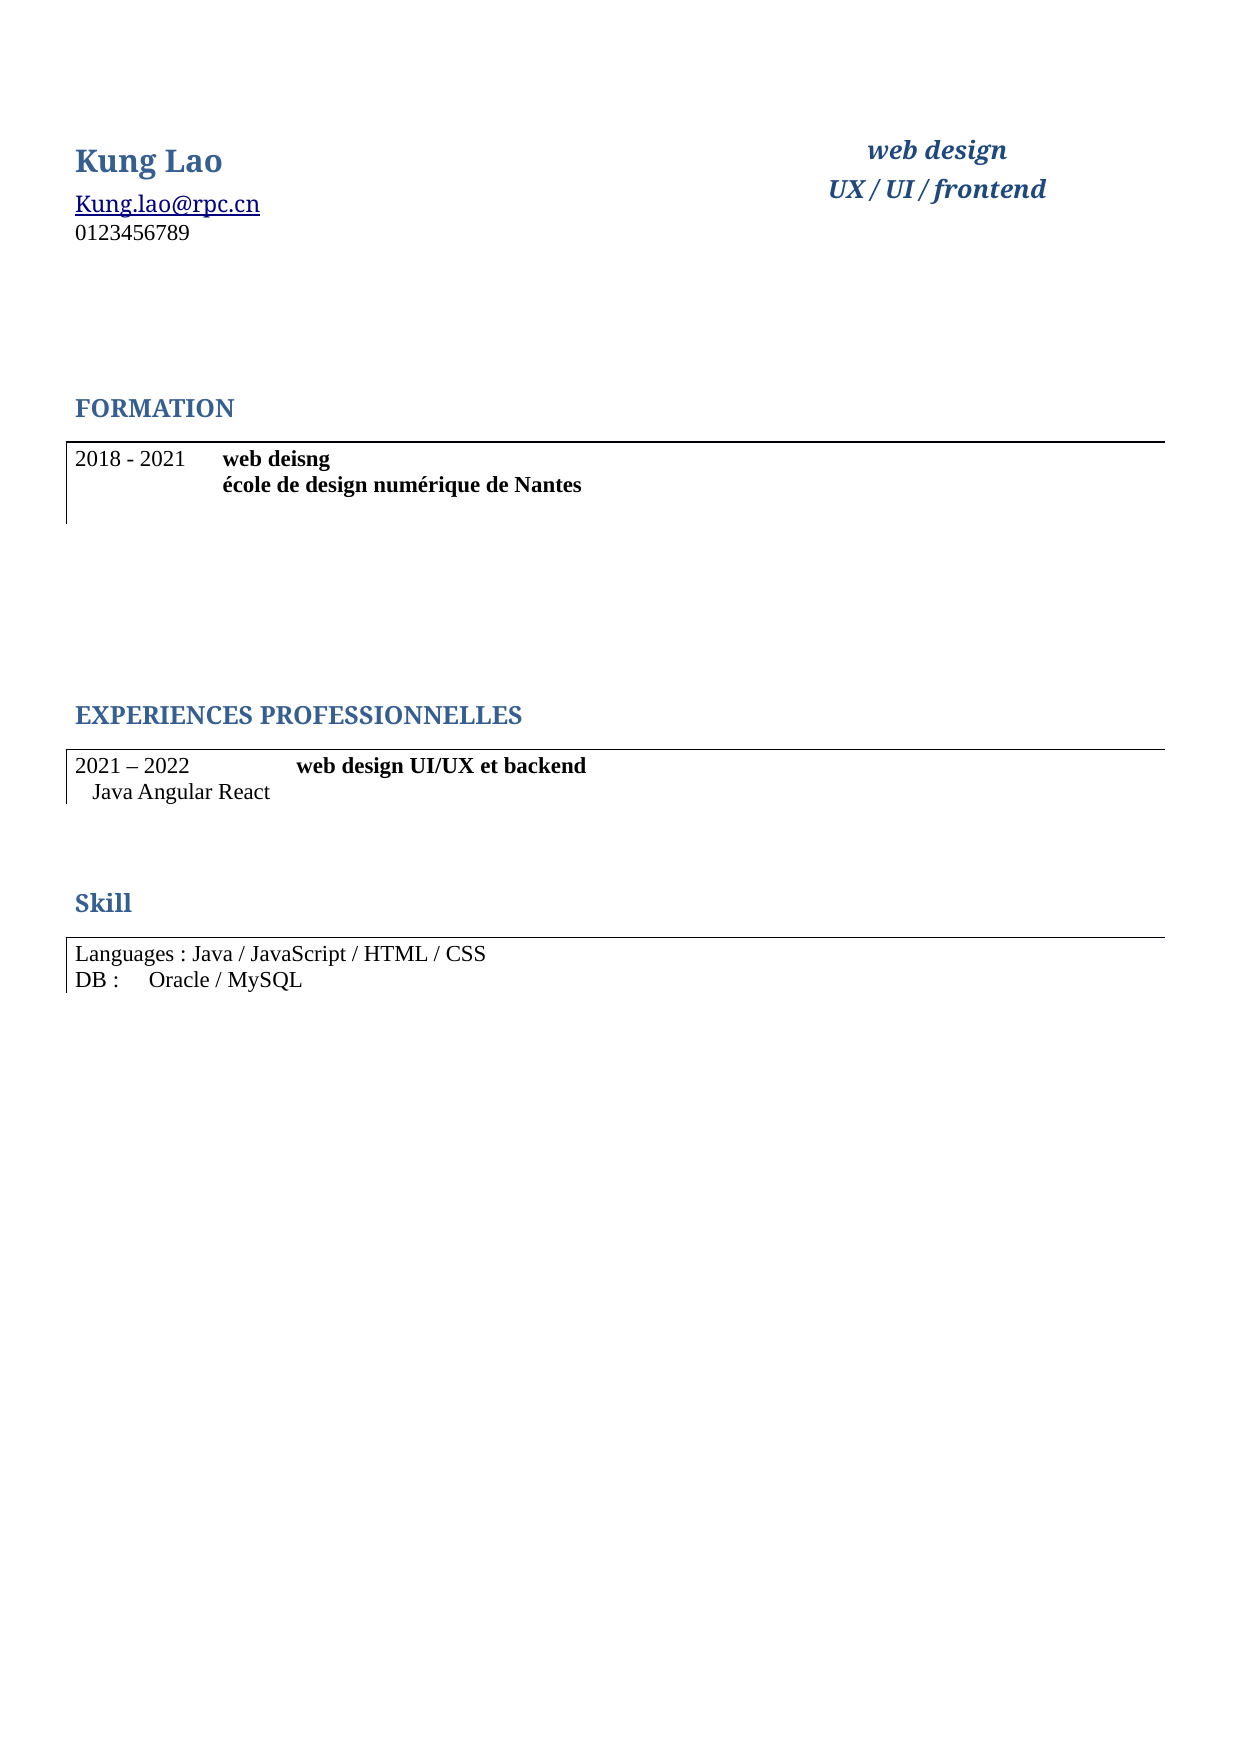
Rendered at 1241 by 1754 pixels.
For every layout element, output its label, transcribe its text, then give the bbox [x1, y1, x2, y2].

text 2018 - 2021 web deisng [67, 443, 1165, 471]
text DB : Oracle / MySQL [75, 966, 1165, 993]
text école de design numérique de Nantes [75, 471, 1165, 497]
text EXPERIENCES PROFESSIONNELLES [75, 698, 1165, 732]
table_header web design UX / UI / frontend [686, 91, 1188, 247]
text 0123456789 [75, 219, 686, 246]
text Java Angular React [75, 778, 1165, 804]
text Languages : Java / JavaScript / HTML / CSS [67, 938, 1165, 966]
text FORMATION [75, 390, 1165, 424]
text Kung Lao [75, 139, 686, 182]
text Skill [75, 886, 1165, 920]
text Kung.lao@rpc.cn [75, 188, 686, 219]
text 2021 – 2022 web design UI/UX et backend [67, 750, 1165, 778]
